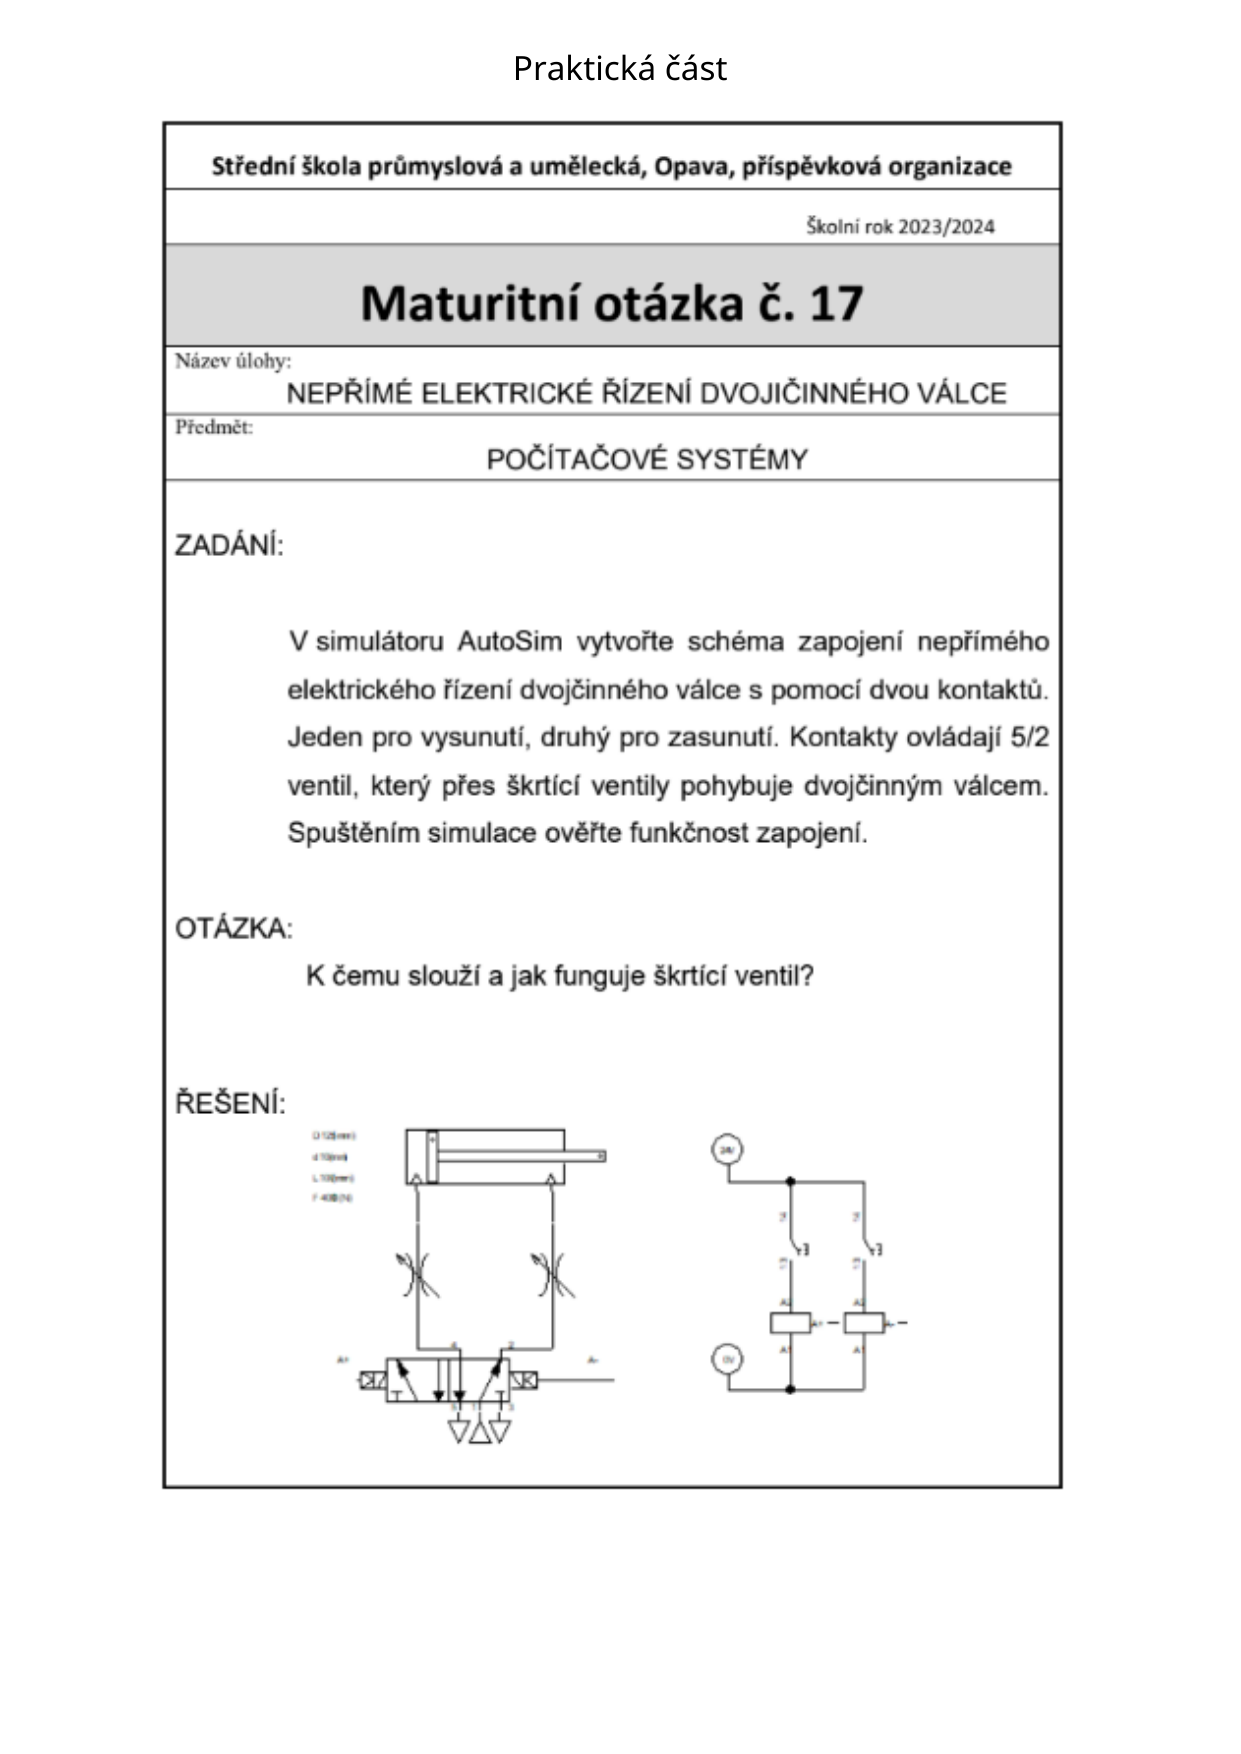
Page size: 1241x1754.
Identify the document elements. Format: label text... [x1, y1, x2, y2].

picture [147, 102, 1081, 1507]
subtitle Praktická část [148, 44, 1093, 90]
